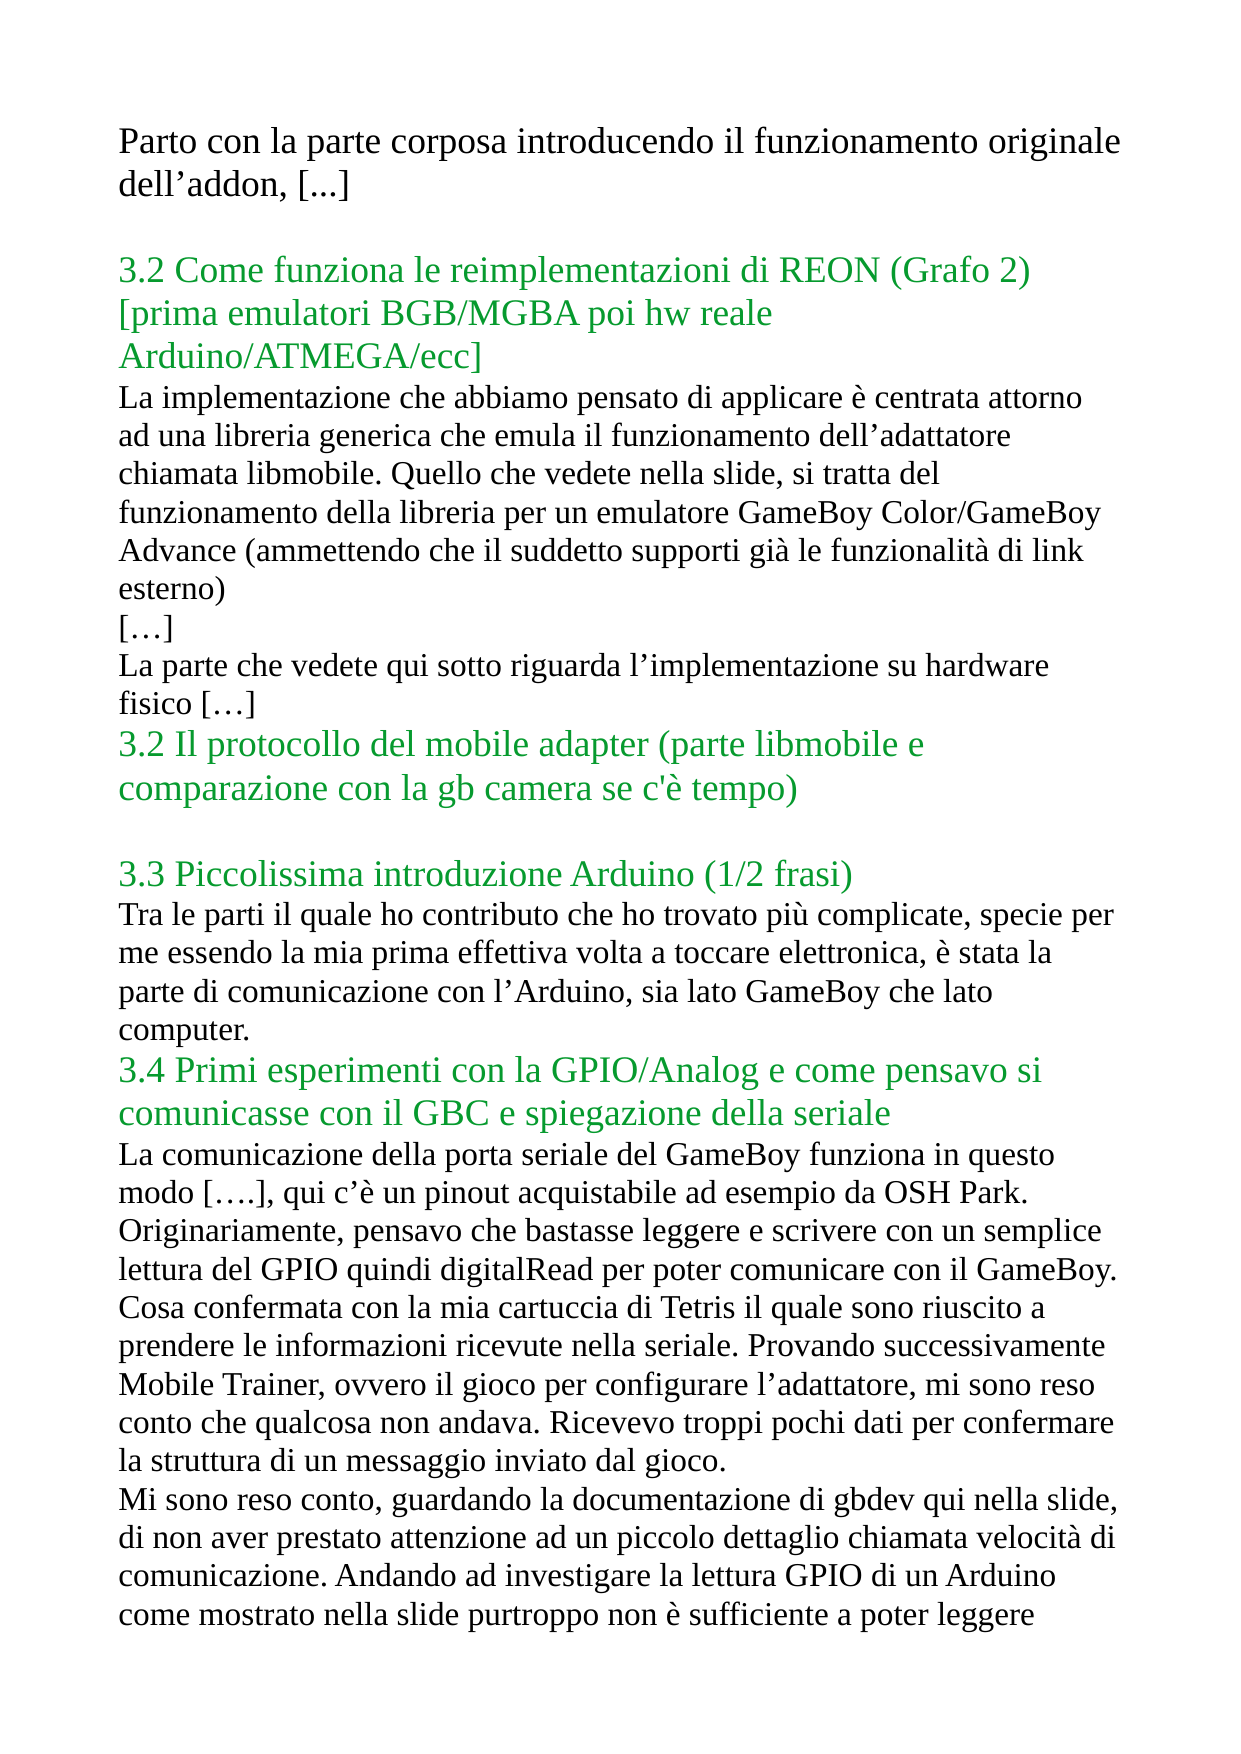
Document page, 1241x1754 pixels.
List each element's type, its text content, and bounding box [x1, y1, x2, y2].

text 3.3 Piccolissima introduzione Arduino (1/2 frasi) [118, 851, 1122, 894]
text 3.2 Il protocollo del mobile adapter (parte libmobile e comparazione con la gb camera se c'è tempo) [118, 722, 1122, 808]
text La implementazione che abbiamo pensato di applicare è centrata attorno ad una libreria generica che emula il funzionamento dell’adattatore chiamata libmobile. Quello che vedete nella slide, si tratta del funzionamento della libreria per un emulatore GameBoy Color/GameBoy Advance (ammettendo che il suddetto supporti già le funzionalità di link esterno) [118, 377, 1122, 607]
text Tra le parti il quale ho contributo che ho trovato più complicate, specie per me essendo la mia prima effettiva volta a toccare elettronica, è stata la parte di comunicazione con l’Arduino, sia lato GameBoy che lato computer. [118, 894, 1122, 1048]
text Mi sono reso conto, guardando la documentazione di gbdev qui nella slide, di non aver prestato attenzione ad un piccolo dettaglio chiamata velocità di comunicazione. Andando ad investigare la lettura GPIO di un Arduino come mostrato nella slide purtroppo non è sufficiente a poter leggere [118, 1479, 1122, 1632]
text 3.2 Come funziona le reimplementazioni di REON (Grafo 2) [prima emulatori BGB/MGBA poi hw reale Arduino/ATMEGA/ecc] [118, 247, 1122, 377]
text La comunicazione della porta seriale del GameBoy funziona in questo modo [….], qui c’è un pinout acquistabile ad esempio da OSH Park. Originariamente, pensavo che bastasse leggere e scrivere con un semplice lettura del GPIO quindi digitalRead per poter comunicare con il GameBoy. Cosa confermata con la mia cartuccia di Tetris il quale sono riuscito a prendere le informazioni ricevute nella seriale. Provando successivamente Mobile Trainer, ovvero il gioco per configurare l’adattatore, mi sono reso conto che qualcosa non andava. Ricevevo troppi pochi dati per confermare la struttura di un messaggio inviato dal gioco. [118, 1134, 1122, 1479]
text 3.4 Primi esperimenti con la GPIO/Analog e come pensavo si comunicasse con il GBC e spiegazione della seriale [118, 1048, 1122, 1134]
text La parte che vedete qui sotto riguarda l’implementazione su hardware fisico […] [118, 645, 1122, 722]
text Parto con la parte corposa introducendo il funzionamento originale dell’addon, [...] [118, 118, 1122, 204]
text […] [118, 607, 1122, 645]
